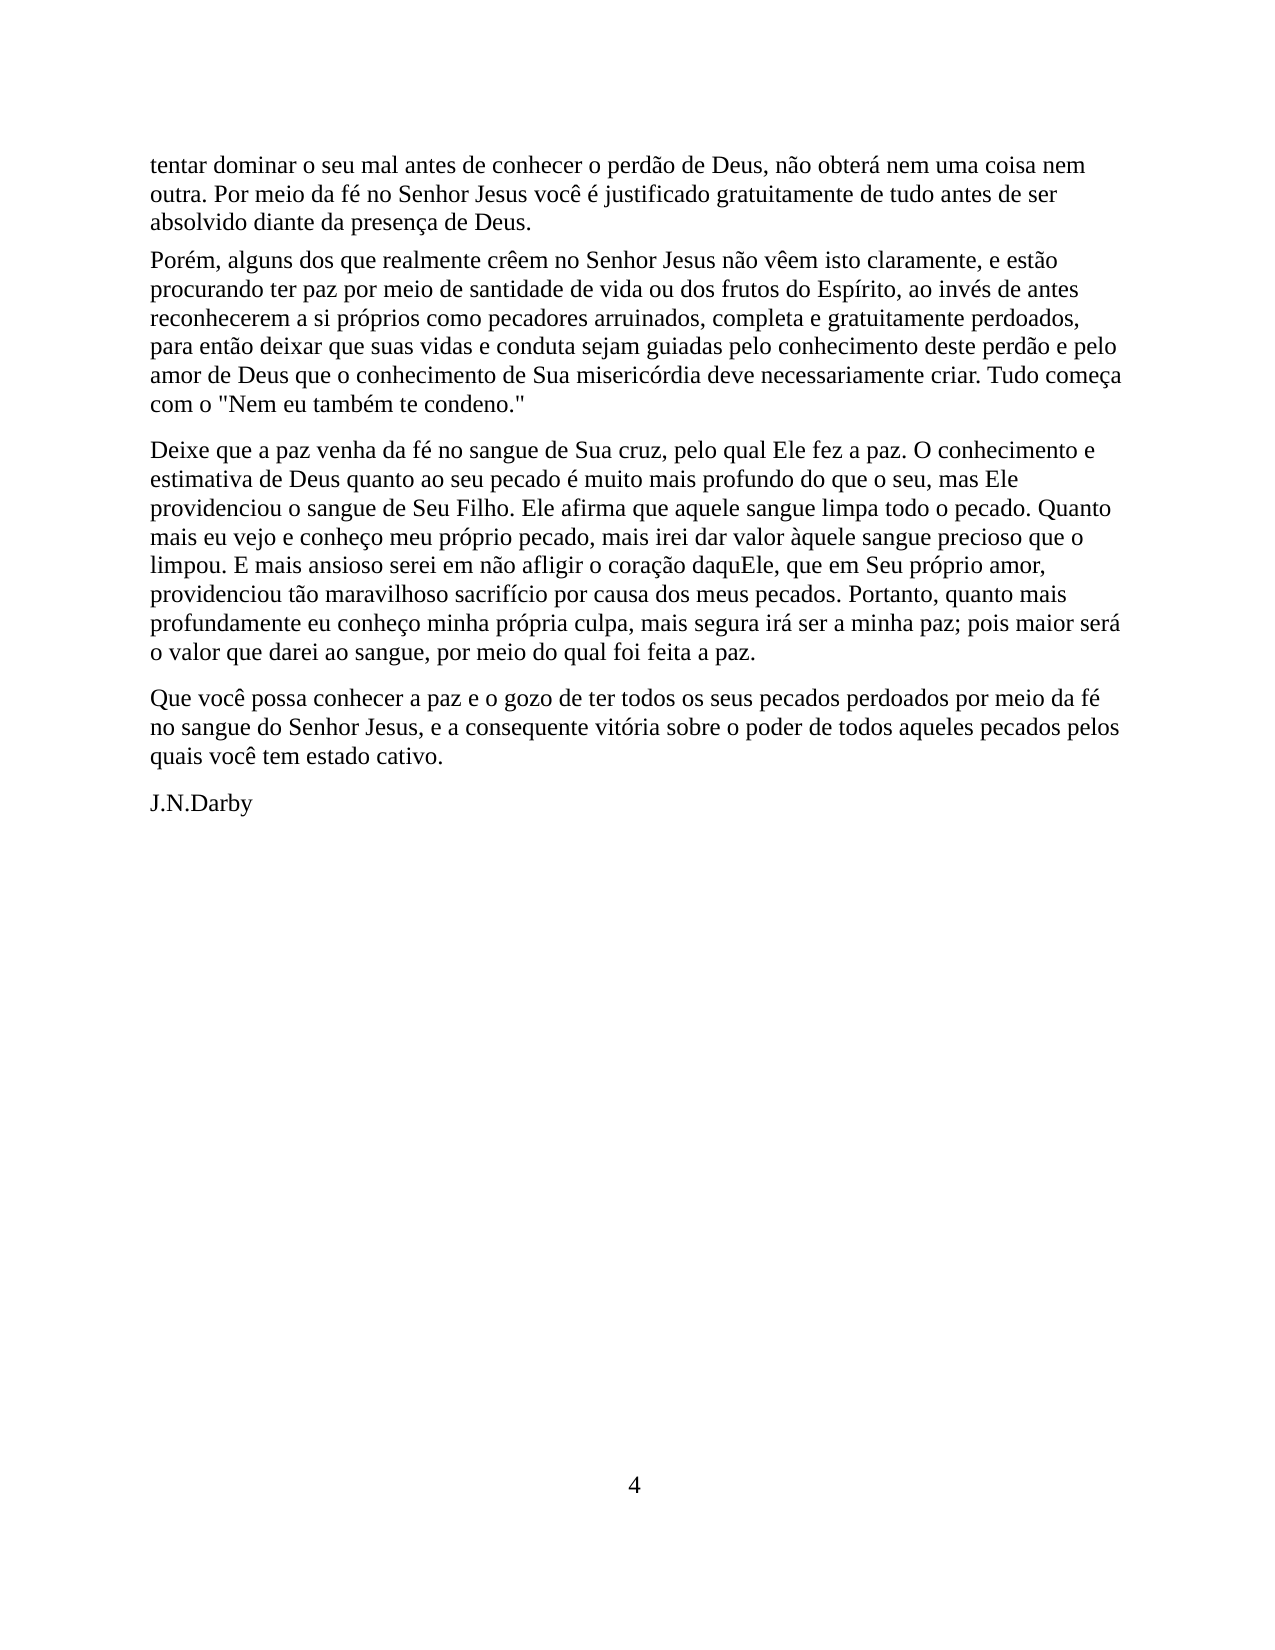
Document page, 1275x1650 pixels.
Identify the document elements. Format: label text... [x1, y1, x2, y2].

text Que você possa conhecer a paz e o gozo de ter todos os seus pecados perdoados por meio da fé no sangue do Senhor Jesus, e a consequente vitória sobre o poder de todos aqueles pecados pelos quais você tem estado cativo. [150, 683, 1125, 770]
text J.N.Darby [150, 788, 1125, 816]
text Deixe que a paz venha da fé no sangue de Sua cruz, pelo qual Ele fez a paz. O conhecimento e estimativa de Deus quanto ao seu pecado é muito mais profundo do que o seu, mas Ele providenciou o sangue de Seu Filho. Ele afirma que aquele sangue limpa todo o pecado. Quanto mais eu vejo e conheço meu próprio pecado, mais irei dar valor àquele sangue precioso que o limpou. E mais ansioso serei em não afligir o coração daquEle, que em Seu próprio amor, providenciou tão maravilhoso sacrifício por causa dos meus pecados. Portanto, quanto mais profundamente eu conheço minha própria culpa, mais segura irá ser a minha paz; pois maior será o valor que darei ao sangue, por meio do qual foi feita a paz. [150, 436, 1125, 666]
text tentar dominar o seu mal antes de conhecer o perdão de Deus, não obterá nem uma coisa nem outra. Por meio da fé no Senhor Jesus você é justificado gratuitamente de tudo antes de ser absolvido diante da presença de Deus. [150, 150, 1125, 236]
text Porém, alguns dos que realmente crêem no Senhor Jesus não vêem isto claramente, e estão procurando ter paz por meio de santidade de vida ou dos frutos do Espírito, ao invés de antes reconhecerem a si próprios como pecadores arruinados, completa e gratuitamente perdoados, para então deixar que suas vidas e conduta sejam guiadas pelo conhecimento deste perdão e pelo amor de Deus que o conhecimento de Sua misericórdia deve necessariamente criar. Tudo começa com o "Nem eu também te condeno." [150, 245, 1125, 418]
